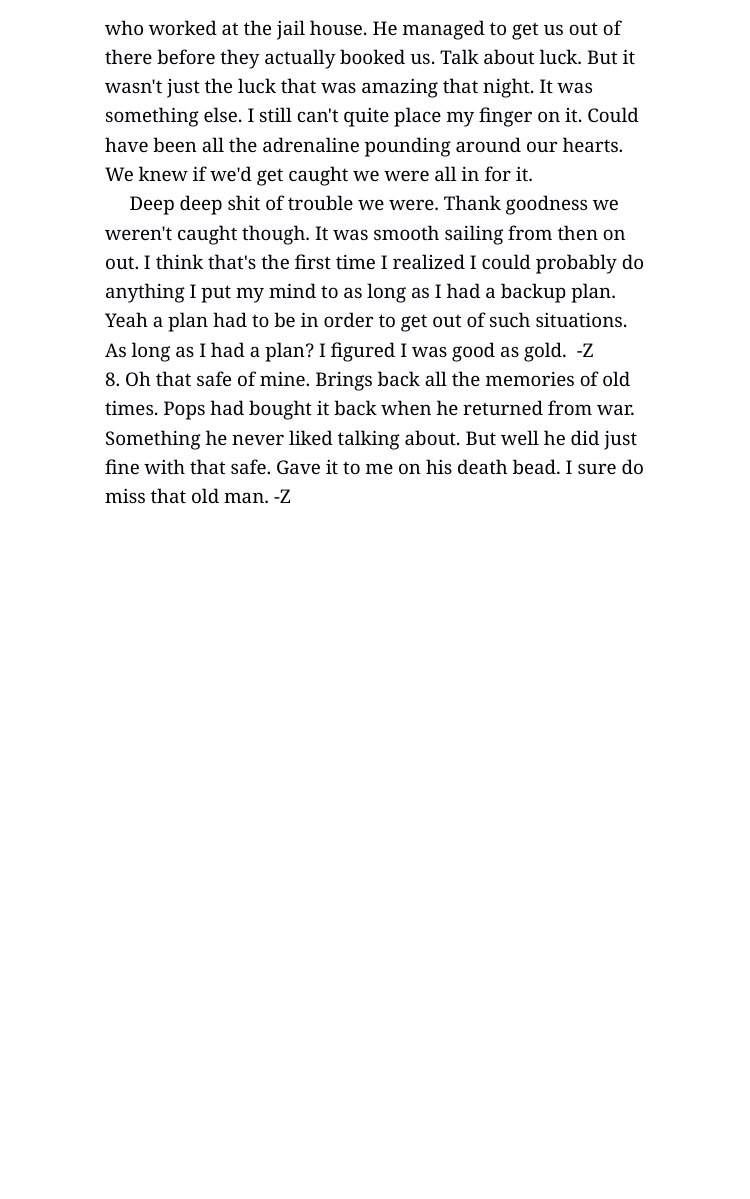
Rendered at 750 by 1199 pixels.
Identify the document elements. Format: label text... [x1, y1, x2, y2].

text 8. Oh that safe of mine. Brings back all the memories of old times. Pops had bought it back when he returned from war. Something he never liked talking about. But well he did just fine with that safe. Gave it to me on his death bead. I sure do miss that old man. -Z [105, 366, 645, 509]
text who worked at the jail house. He managed to get us out of there before they actually booked us. Talk about luck. But it wasn't just the luck that was amazing that night. It was something else. I still can't quite place my finger on it. Could have been all the adrenaline pounding around our hearts. We knew if we'd get caught we were all in for it. [105, 15, 645, 187]
text Deep deep shit of trouble we were. Thank goodness we weren't caught though. It was smooth sailing from then on out. I think that's the first time I realized I could probably do anything I put my mind to as long as I had a backup plan. Yeah a plan had to be in order to get out of such situations. As long as I had a plan? I figured I was good as gold. -Z [105, 191, 645, 362]
